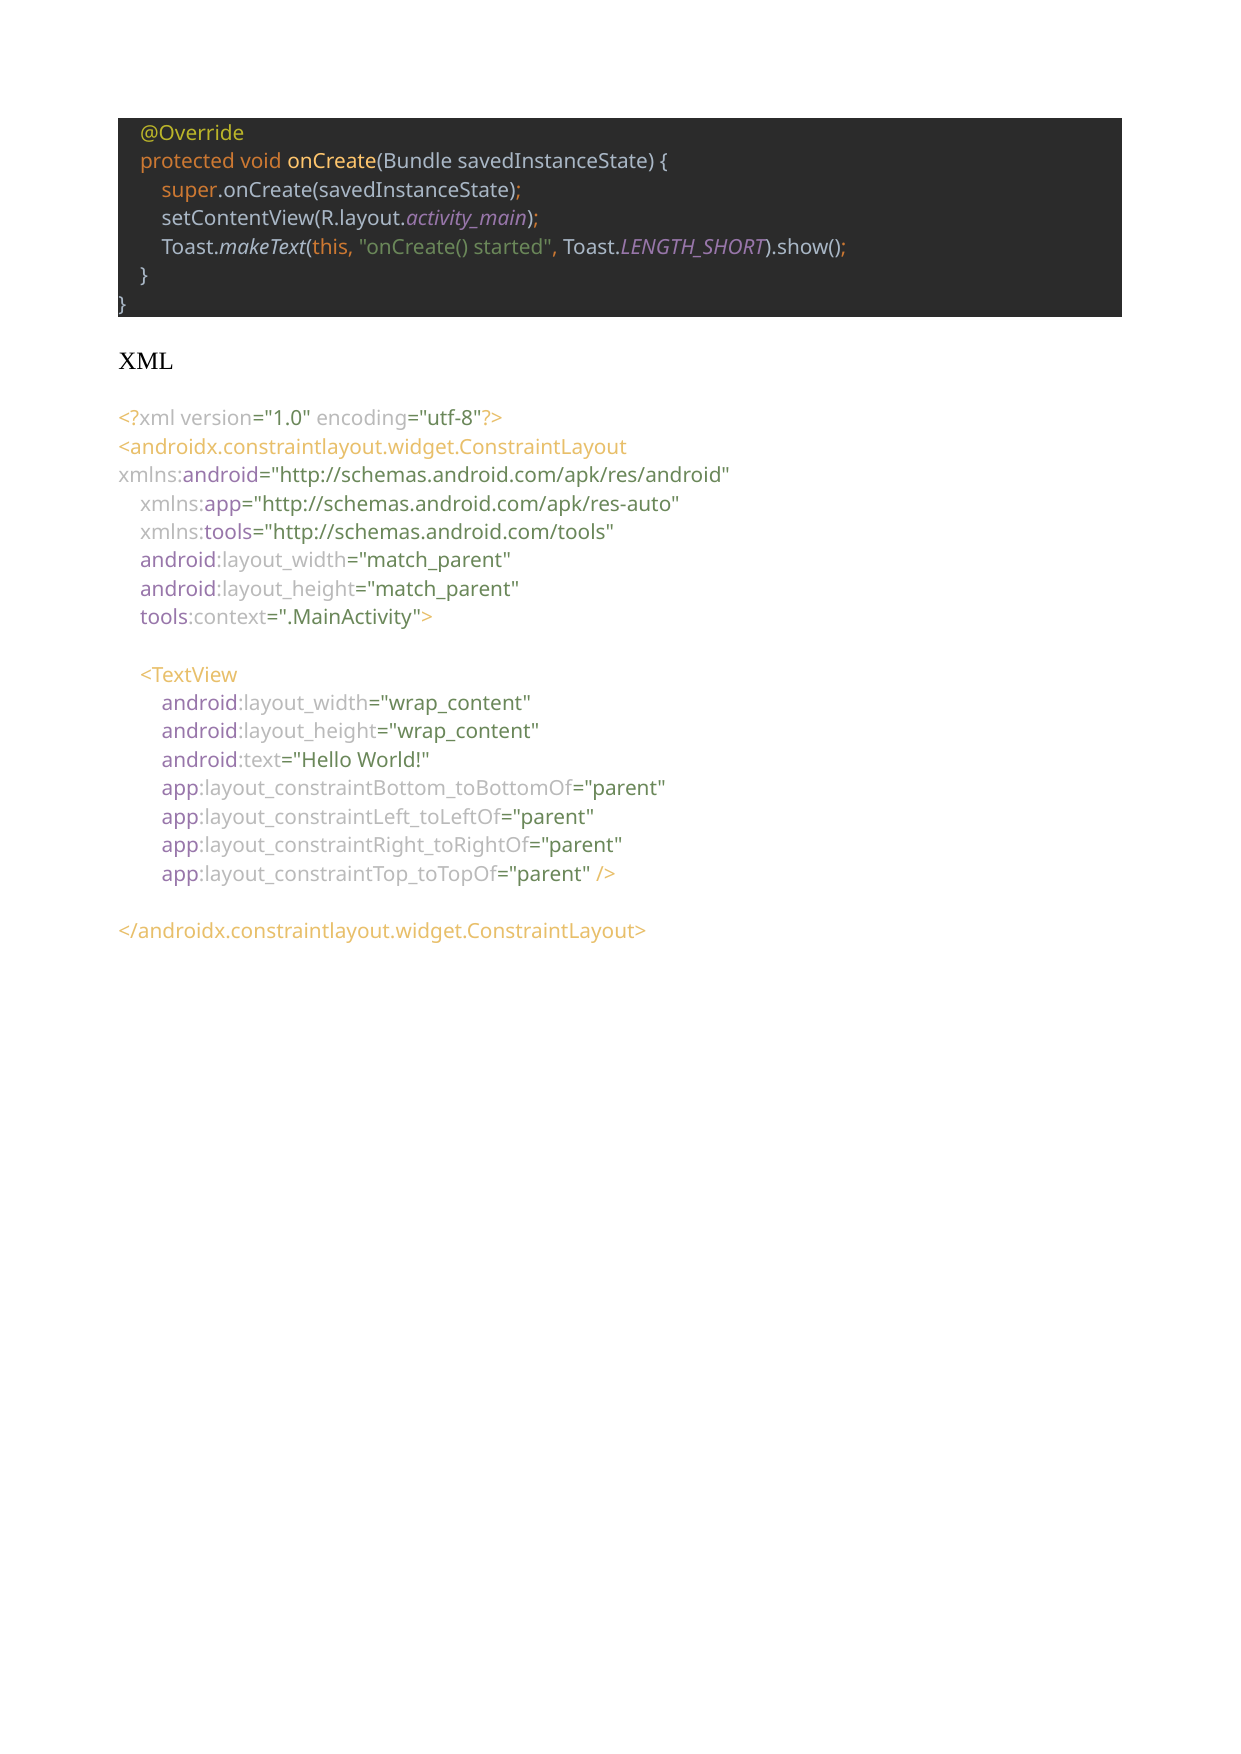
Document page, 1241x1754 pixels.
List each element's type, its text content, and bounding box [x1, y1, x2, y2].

text @Override protected void onCreate(Bundle savedInstanceState) { super.onCreate(savedInstanceState); setContentView(R.layout.activity_main); Toast.makeText(this, "onCreate() started", Toast.LENGTH_SHORT).show(); } } [118, 118, 1122, 317]
text XML [118, 346, 1122, 375]
text <?xml version="1.0" encoding="utf-8"?> <androidx.constraintlayout.widget.ConstraintLayout xmlns:android="http://schemas.android.com/apk/res/android" xmlns:app="http://schemas.android.com/apk/res-auto" xmlns:tools="http://schemas.android.com/tools" android:layout_width="match_parent" android:layout_height="match_parent" tools:context=".MainActivity"> <TextView android:layout_width="wrap_content" android:layout_height="wrap_content" android:text="Hello World!" app:layout_constraintBottom_toBottomOf="parent" app:layout_constraintLeft_toLeftOf="parent" app:layout_constraintRight_toRightOf="parent" app:layout_constraintTop_toTopOf="parent" /> </androidx.constraintlayout.widget.ConstraintLayout> [118, 403, 1122, 944]
